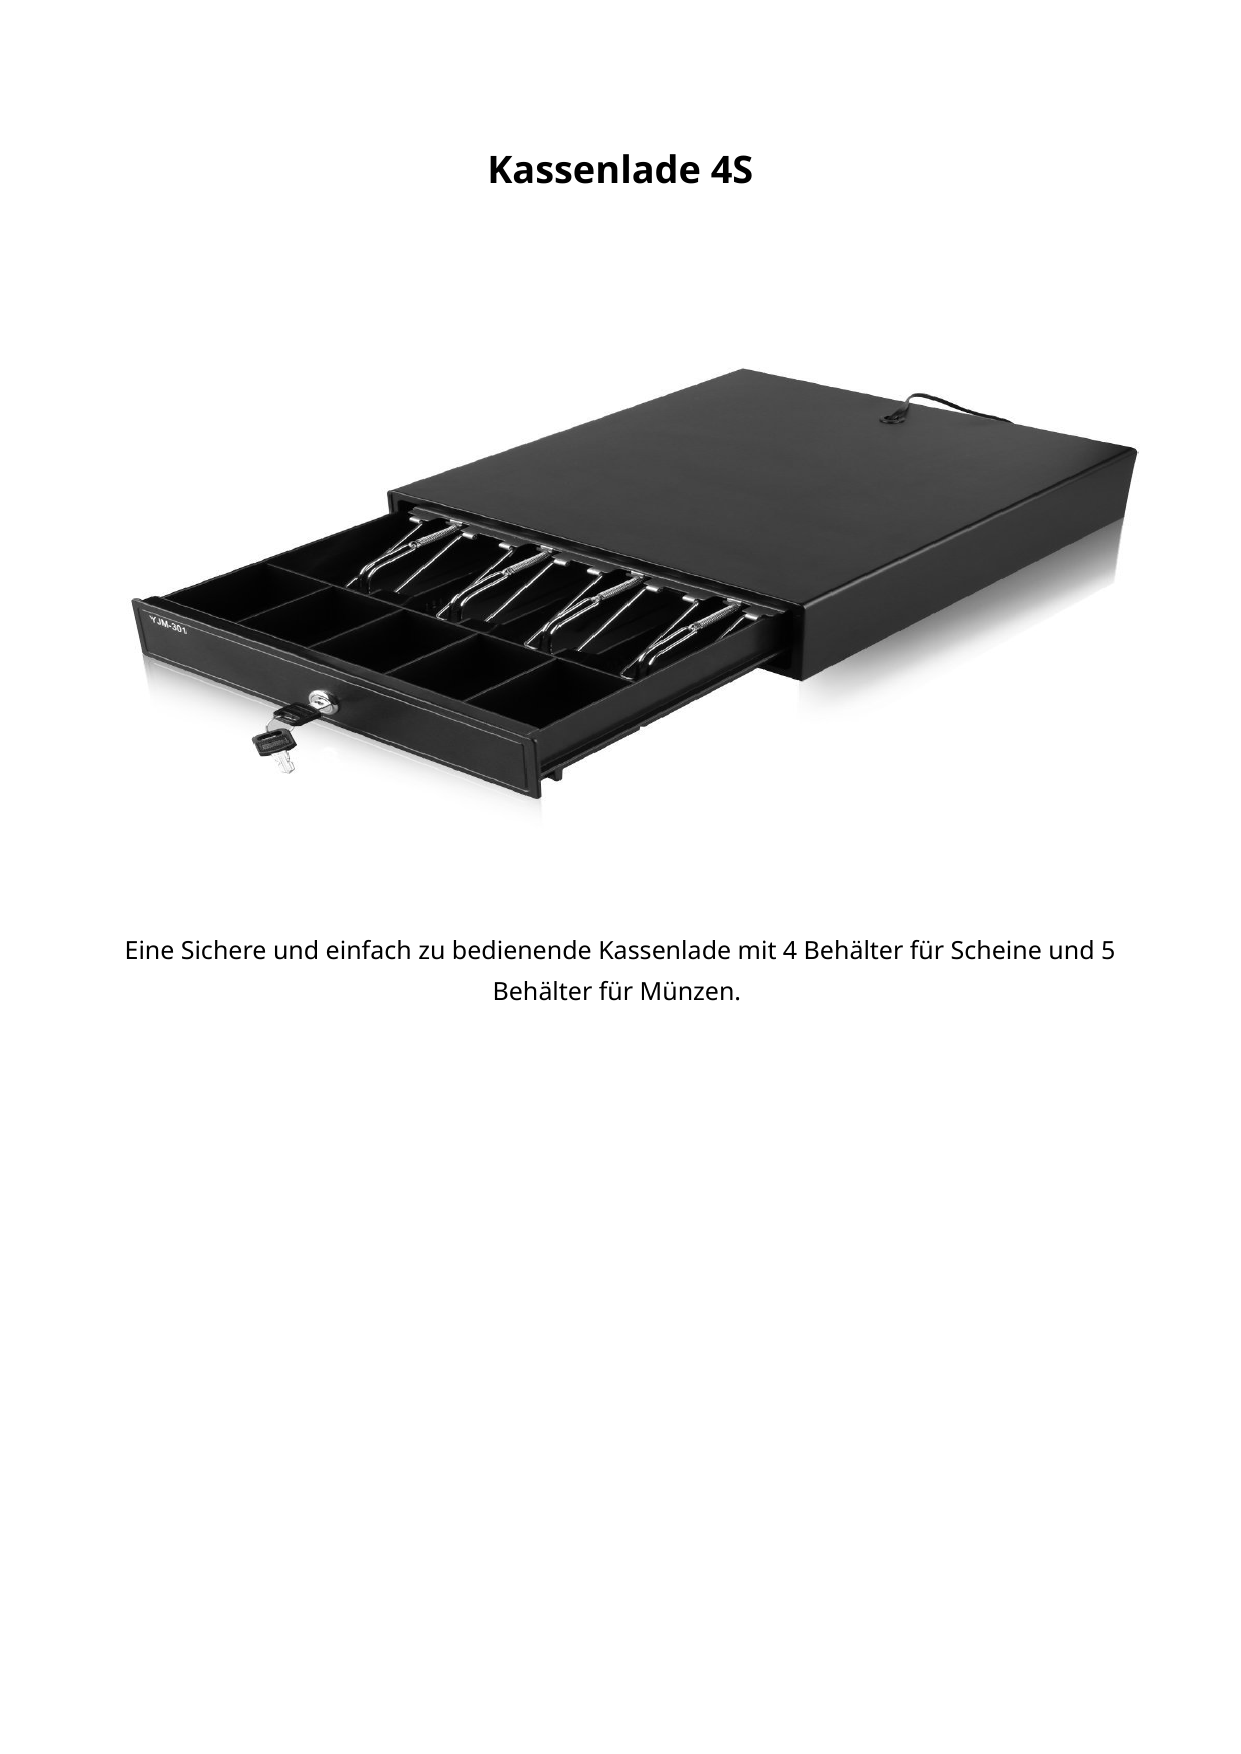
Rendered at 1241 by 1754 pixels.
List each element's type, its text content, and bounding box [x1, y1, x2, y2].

text Eine Sichere und einfach zu bedienende Kassenlade mit 4 Behälter für Scheine und 5 Behälter für Münzen. [118, 932, 1122, 1007]
subtitle Kassenlade 4S [118, 143, 1122, 195]
picture [118, 207, 1173, 911]
